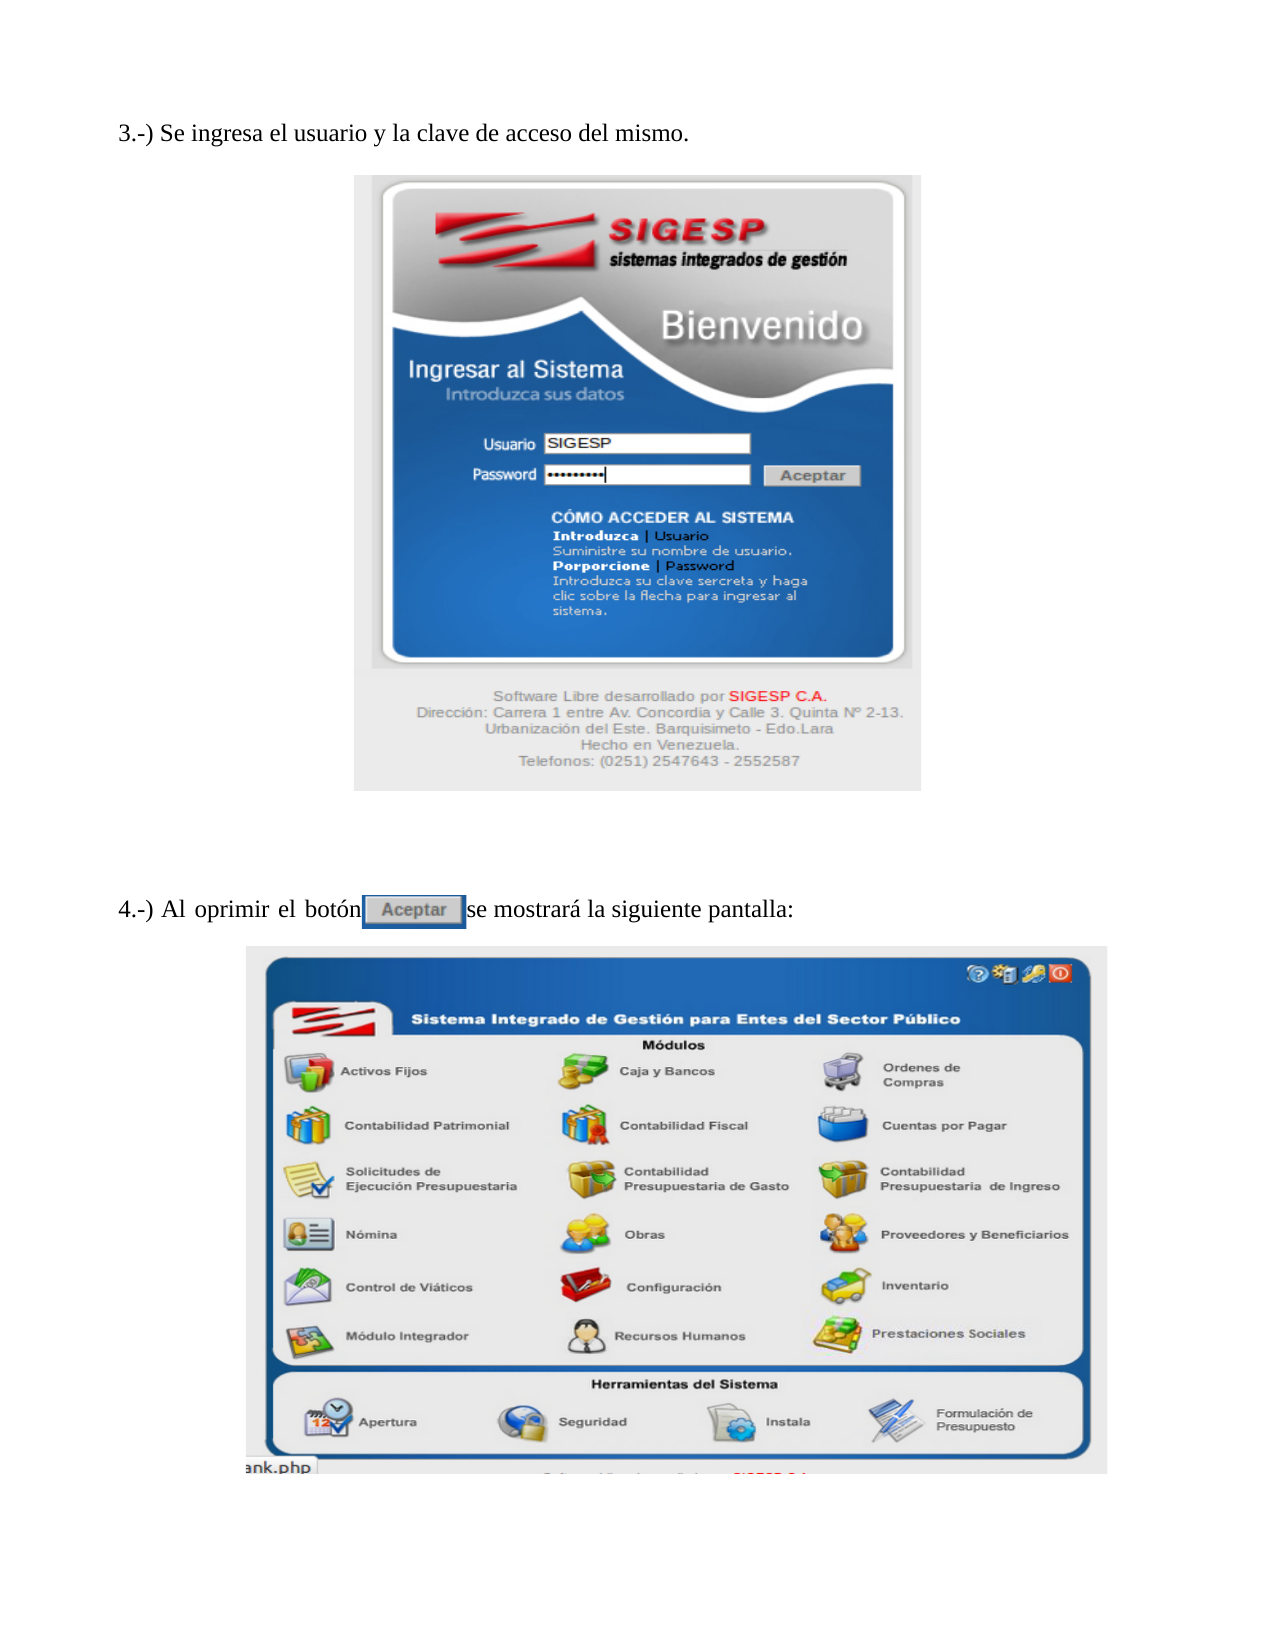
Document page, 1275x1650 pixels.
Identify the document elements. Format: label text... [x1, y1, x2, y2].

picture [245, 946, 1108, 1474]
text 4.-) Al oprimir el botón se mostrará la siguiente pantalla: [118, 894, 1157, 923]
picture [353, 175, 922, 791]
text 3.-) Se ingresa el usuario y la clave de acceso del mismo. [118, 118, 1157, 147]
picture [361, 895, 467, 929]
